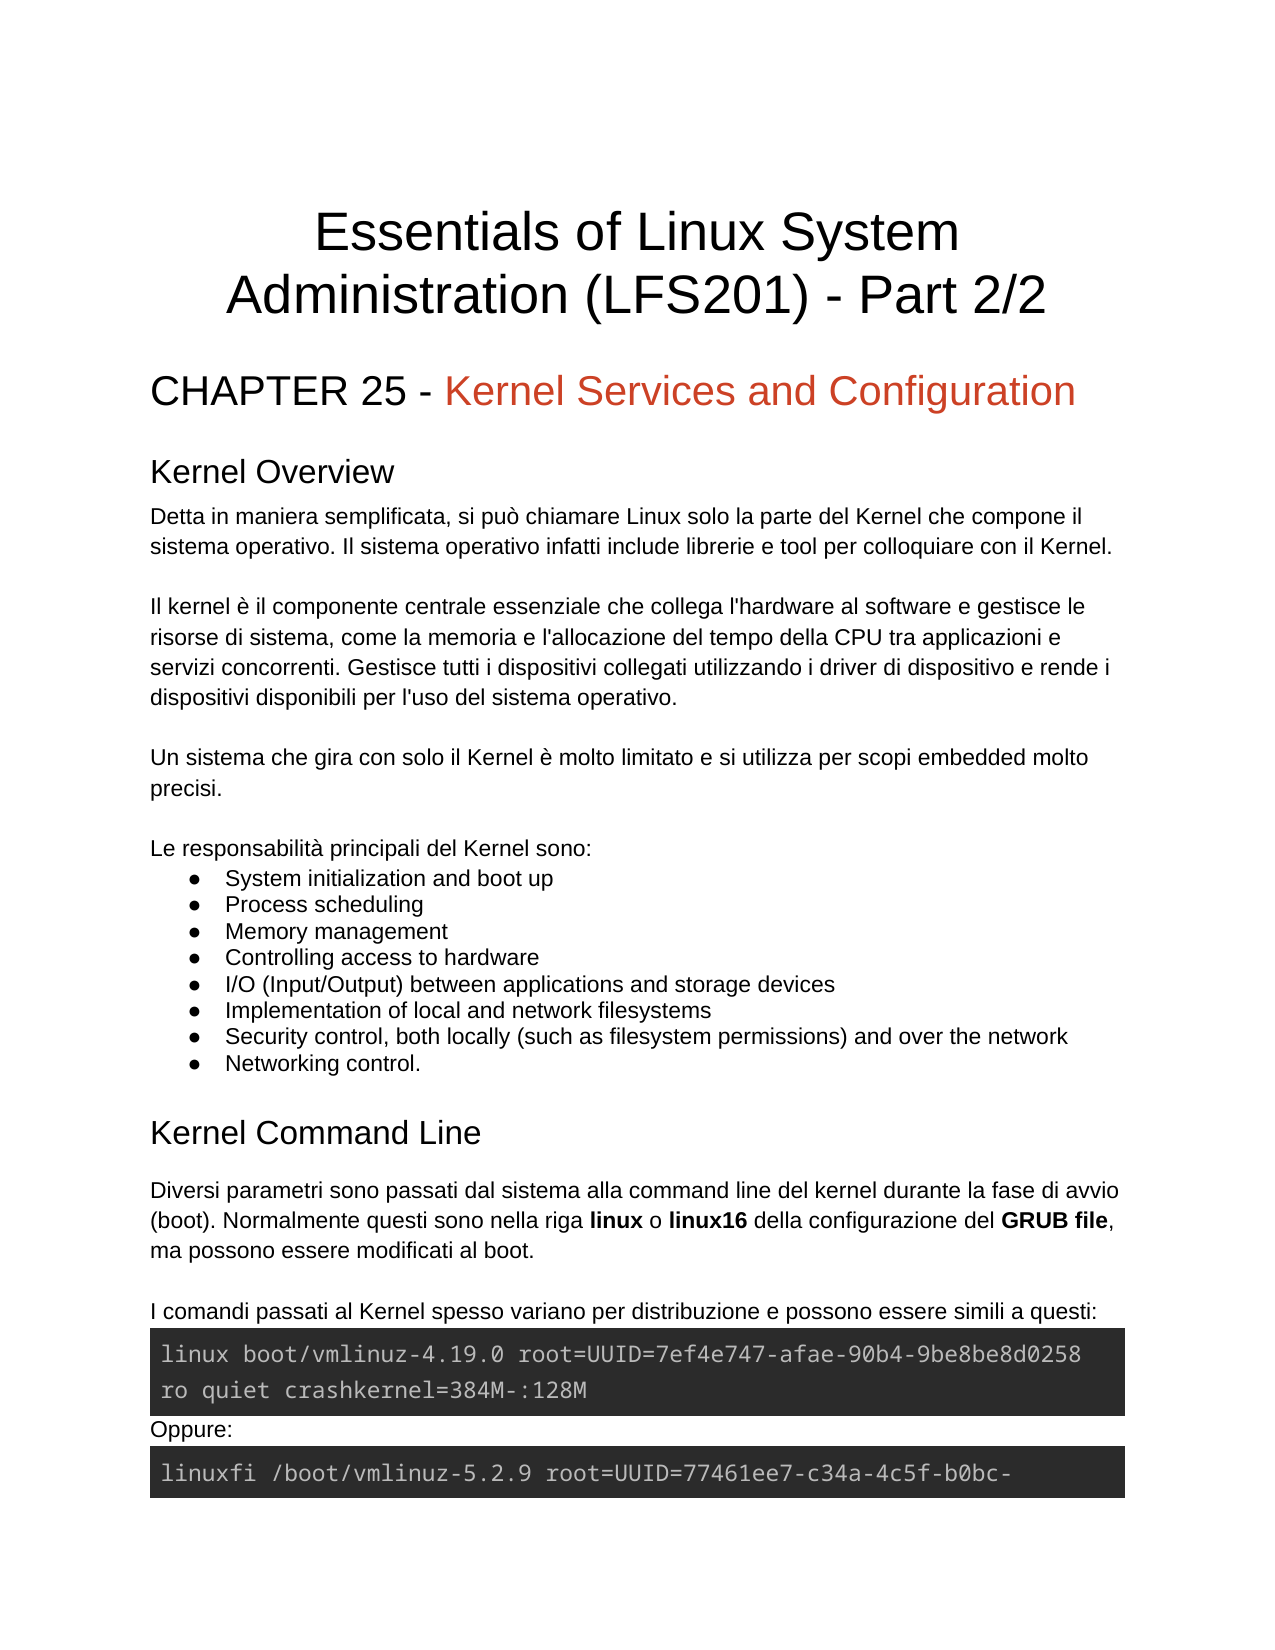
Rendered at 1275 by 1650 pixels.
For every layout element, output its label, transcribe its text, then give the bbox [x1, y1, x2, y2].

list Memory management [187, 918, 1125, 944]
text Un sistema che gira con solo il Kernel è molto limitato e si utilizza per scopi embedded molto precisi. [150, 744, 1125, 801]
subtitle Kernel Overview [150, 452, 1125, 490]
list Process scheduling [187, 891, 1125, 918]
list Implementation of local and network filesystems [187, 997, 1125, 1023]
subtitle Kernel Command Line [150, 1113, 1125, 1152]
text Diversi parametri sono passati dal sistema alla command line del kernel durante la fase di avvio (boot). Normalmente questi sono nella riga linux o linux16 della configurazione del GRUB file, ma possono essere modificati al boot. [150, 1177, 1125, 1264]
subtitle CHAPTER 25 - Kernel Services and Configuration [150, 366, 1125, 414]
list Controlling access to hardware [187, 944, 1125, 971]
list Networking control. [187, 1049, 1125, 1076]
text Detta in maniera semplificata, si può chiamare Linux solo la parte del Kernel che compone il sistema operativo. Il sistema operativo infatti include librerie e tool per colloquiare con il Kernel. [150, 503, 1125, 559]
list System initialization and boot up [187, 865, 1125, 891]
list Security control, both locally (such as filesystem permissions) and over the network [187, 1023, 1125, 1049]
title Essentials of Linux System Administration (LFS201) - Part 2/2 [150, 200, 1125, 324]
text Il kernel è il componente centrale essenziale che collega l'hardware al software e gestisce le risorse di sistema, come la memoria e l'allocazione del tempo della CPU tra applicazioni e servizi concorrenti. Gestisce tutti i dispositivi collegati utilizzando i driver di dispositivo e rende i dispositivi disponibili per l'uso del sistema operativo. [150, 593, 1125, 710]
text Le responsabilità principali del Kernel sono: [150, 835, 1125, 861]
list I/O (Input/Output) between applications and storage devices [187, 971, 1125, 997]
table_header linuxfi /boot/vmlinuz-5.2.9 root=UUID=77461ee7-c34a-4c5f-b0bc- [150, 1446, 1125, 1498]
text I comandi passati al Kernel spesso variano per distribuzione e possono essere simili a questi: [150, 1298, 1125, 1324]
table_header linux boot/vmlinuz-4.19.0 root=UUID=7ef4e747-afae-90b4-9be8be8d0258 ro quiet crashkernel=384M-:128M [150, 1328, 1125, 1416]
text Oppure: [150, 1416, 1125, 1442]
